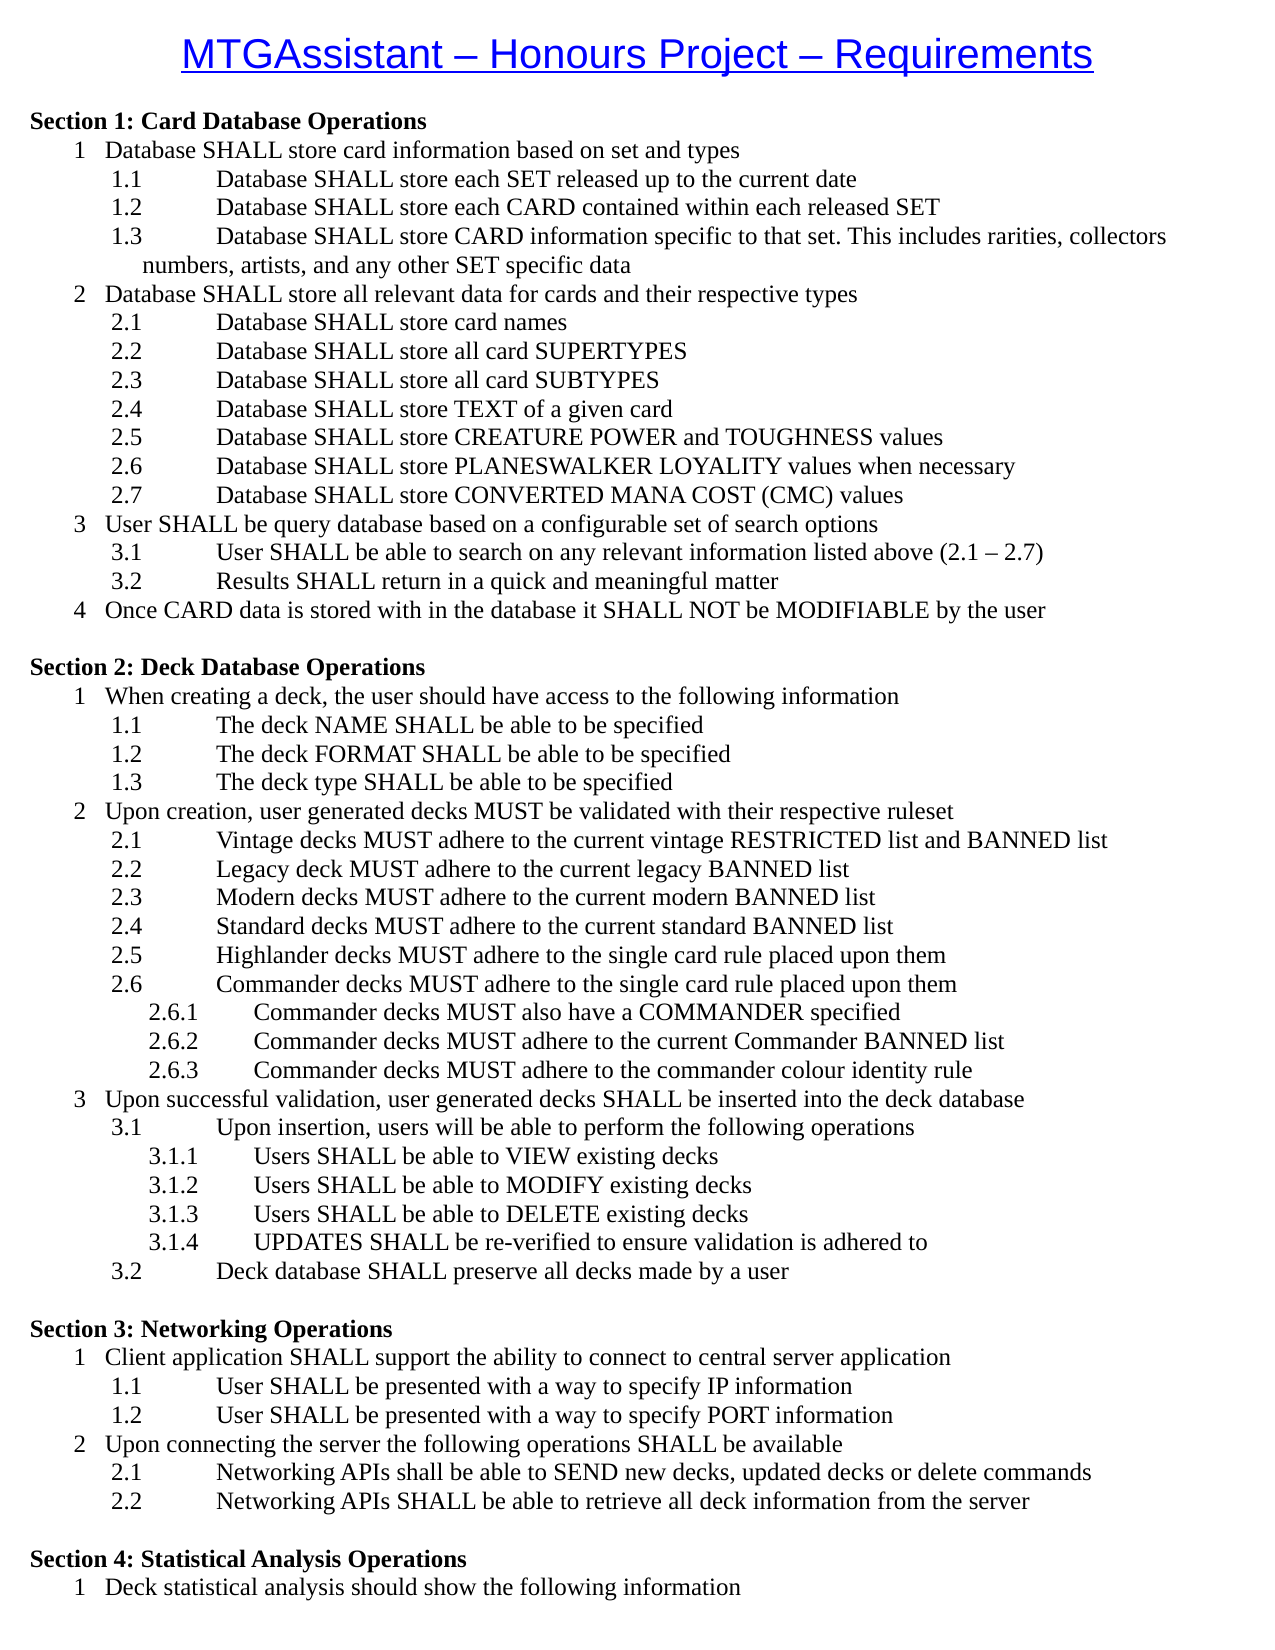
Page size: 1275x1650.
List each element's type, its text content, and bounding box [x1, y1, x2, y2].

list Modern decks MUST adhere to the current modern BANNED list [104, 882, 1246, 911]
list Standard decks MUST adhere to the current standard BANNED list [104, 911, 1246, 940]
text MTGAssistant – Honours Project – Requirements [29, 29, 1246, 77]
list Networking APIs shall be able to SEND new decks, updated decks or delete commands [104, 1457, 1246, 1486]
list Commander decks MUST adhere to the commander colour identity rule [142, 1055, 1246, 1084]
list When creating a deck, the user should have access to the following information [67, 681, 1246, 710]
list The deck type SHALL be able to be specified [104, 767, 1246, 796]
list Database SHALL store CREATURE POWER and TOUGHNESS values [104, 422, 1246, 451]
list Deck database SHALL preserve all decks made by a user [104, 1256, 1246, 1285]
list Database SHALL store card information based on set and types [67, 135, 1246, 164]
list Database SHALL store each CARD contained within each released SET [104, 192, 1246, 221]
list User SHALL be presented with a way to specify PORT information [104, 1400, 1246, 1429]
list Upon insertion, users will be able to perform the following operations [104, 1112, 1246, 1141]
list Database SHALL store TEXT of a given card [104, 394, 1246, 422]
list Results SHALL return in a quick and meaningful matter [104, 566, 1246, 595]
list Database SHALL store all card SUPERTYPES [104, 336, 1246, 365]
list User SHALL be able to search on any relevant information listed above (2.1 – 2.7) [104, 537, 1246, 566]
list Database SHALL store each SET released up to the current date [104, 164, 1246, 192]
list Once CARD data is stored with in the database it SHALL NOT be MODIFIABLE by the user [67, 595, 1246, 624]
list Database SHALL store card names [104, 307, 1246, 336]
list Users SHALL be able to DELETE existing decks [142, 1199, 1246, 1227]
list Upon successful validation, user generated decks SHALL be inserted into the deck database [67, 1084, 1246, 1112]
list Deck statistical analysis should show the following information [67, 1572, 1246, 1601]
list Legacy deck MUST adhere to the current legacy BANNED list [104, 854, 1246, 882]
list Users SHALL be able to VIEW existing decks [142, 1141, 1246, 1170]
list Database SHALL store all card SUBTYPES [104, 365, 1246, 394]
list UPDATES SHALL be re-verified to ensure validation is adhered to [142, 1227, 1246, 1256]
list Database SHALL store CARD information specific to that set. This includes rarities, collectors numbers, artists, and any other SET specific data [104, 221, 1246, 279]
list User SHALL be query database based on a configurable set of search options [67, 509, 1246, 537]
list The deck FORMAT SHALL be able to be specified [104, 739, 1246, 767]
list The deck NAME SHALL be able to be specified [104, 710, 1246, 739]
text Section 2: Deck Database Operations [29, 652, 1246, 681]
text Section 3: Networking Operations [29, 1314, 1246, 1342]
list Commander decks MUST adhere to the current Commander BANNED list [142, 1026, 1246, 1055]
list Database SHALL store CONVERTED MANA COST (CMC) values [104, 480, 1246, 509]
list Commander decks MUST also have a COMMANDER specified [142, 997, 1246, 1026]
list Upon creation, user generated decks MUST be validated with their respective ruleset [67, 796, 1246, 825]
list Highlander decks MUST adhere to the single card rule placed upon them [104, 940, 1246, 969]
list Database SHALL store all relevant data for cards and their respective types [67, 279, 1246, 307]
list Vintage decks MUST adhere to the current vintage RESTRICTED list and BANNED list [104, 825, 1246, 854]
list Client application SHALL support the ability to connect to central server application [67, 1342, 1246, 1371]
list User SHALL be presented with a way to specify IP information [104, 1371, 1246, 1400]
list Upon connecting the server the following operations SHALL be available [67, 1429, 1246, 1457]
text Section 1: Card Database Operations [29, 106, 1246, 135]
list Database SHALL store PLANESWALKER LOYALITY values when necessary [104, 451, 1246, 480]
list Users SHALL be able to MODIFY existing decks [142, 1170, 1246, 1199]
list Commander decks MUST adhere to the single card rule placed upon them [104, 969, 1246, 997]
list Networking APIs SHALL be able to retrieve all deck information from the server [104, 1486, 1246, 1515]
text Section 4: Statistical Analysis Operations [29, 1544, 1246, 1572]
